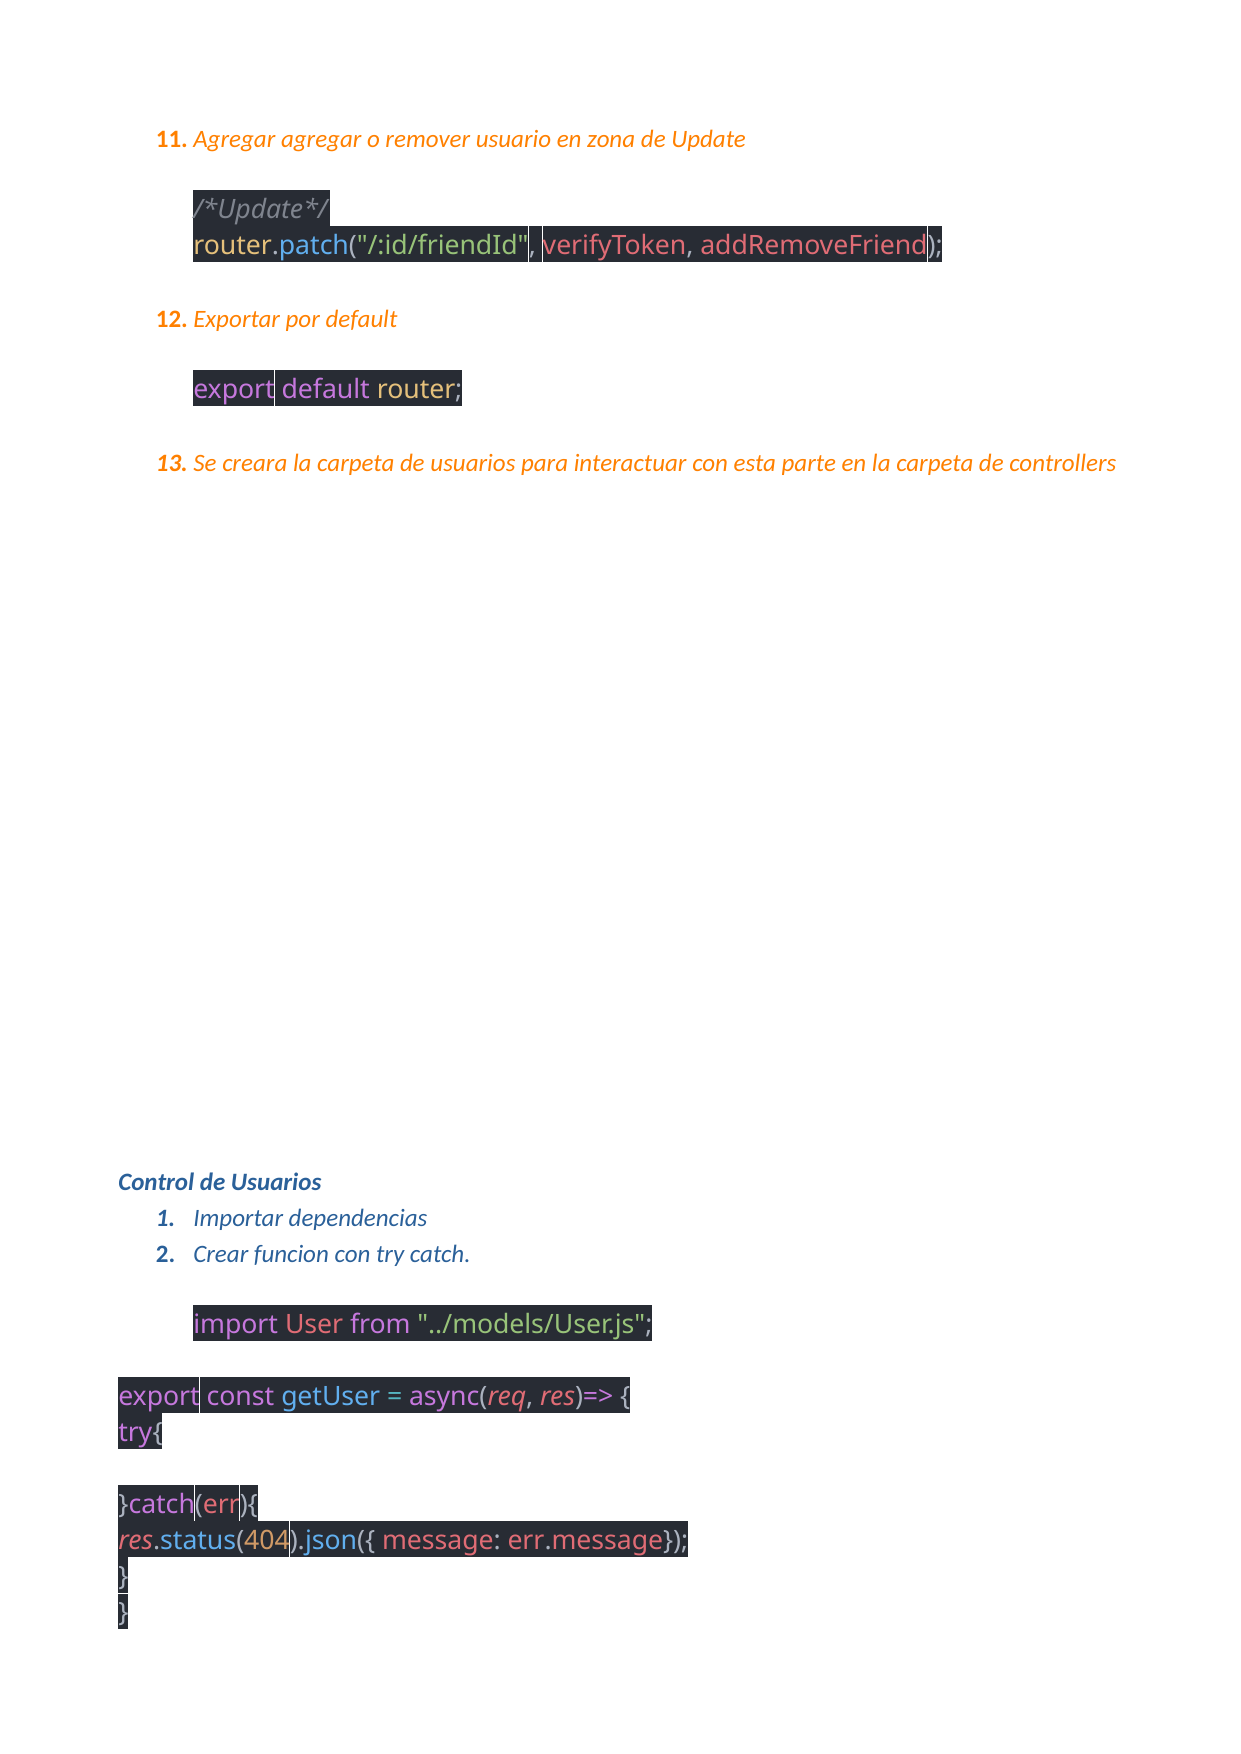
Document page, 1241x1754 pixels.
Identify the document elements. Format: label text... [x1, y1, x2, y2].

list Agregar agregar o remover usuario en zona de Update /*Update*/ [156, 118, 1122, 226]
list Importar dependencias [156, 1197, 1122, 1233]
list Exportar por default export default router; [156, 298, 1122, 442]
text }catch(err){ [118, 1485, 1122, 1521]
list Se creara la carpeta de usuarios para interactuar con esta parte en la carpeta de controllers [156, 442, 1122, 658]
text Control de Usuarios [118, 1161, 1122, 1197]
list router.patch("/:id/friendId", verifyToken, addRemoveFriend); [156, 226, 1122, 298]
text res.status(404).json({ message: err.message}); [118, 1521, 1122, 1557]
text } [118, 1557, 1122, 1593]
list Crear funcion con try catch. import User from "../models/User.js"; [156, 1233, 1122, 1341]
text export const getUser = async(req, res)=> { [118, 1377, 1122, 1413]
text } [118, 1593, 1122, 1629]
text try{ [118, 1413, 1122, 1449]
